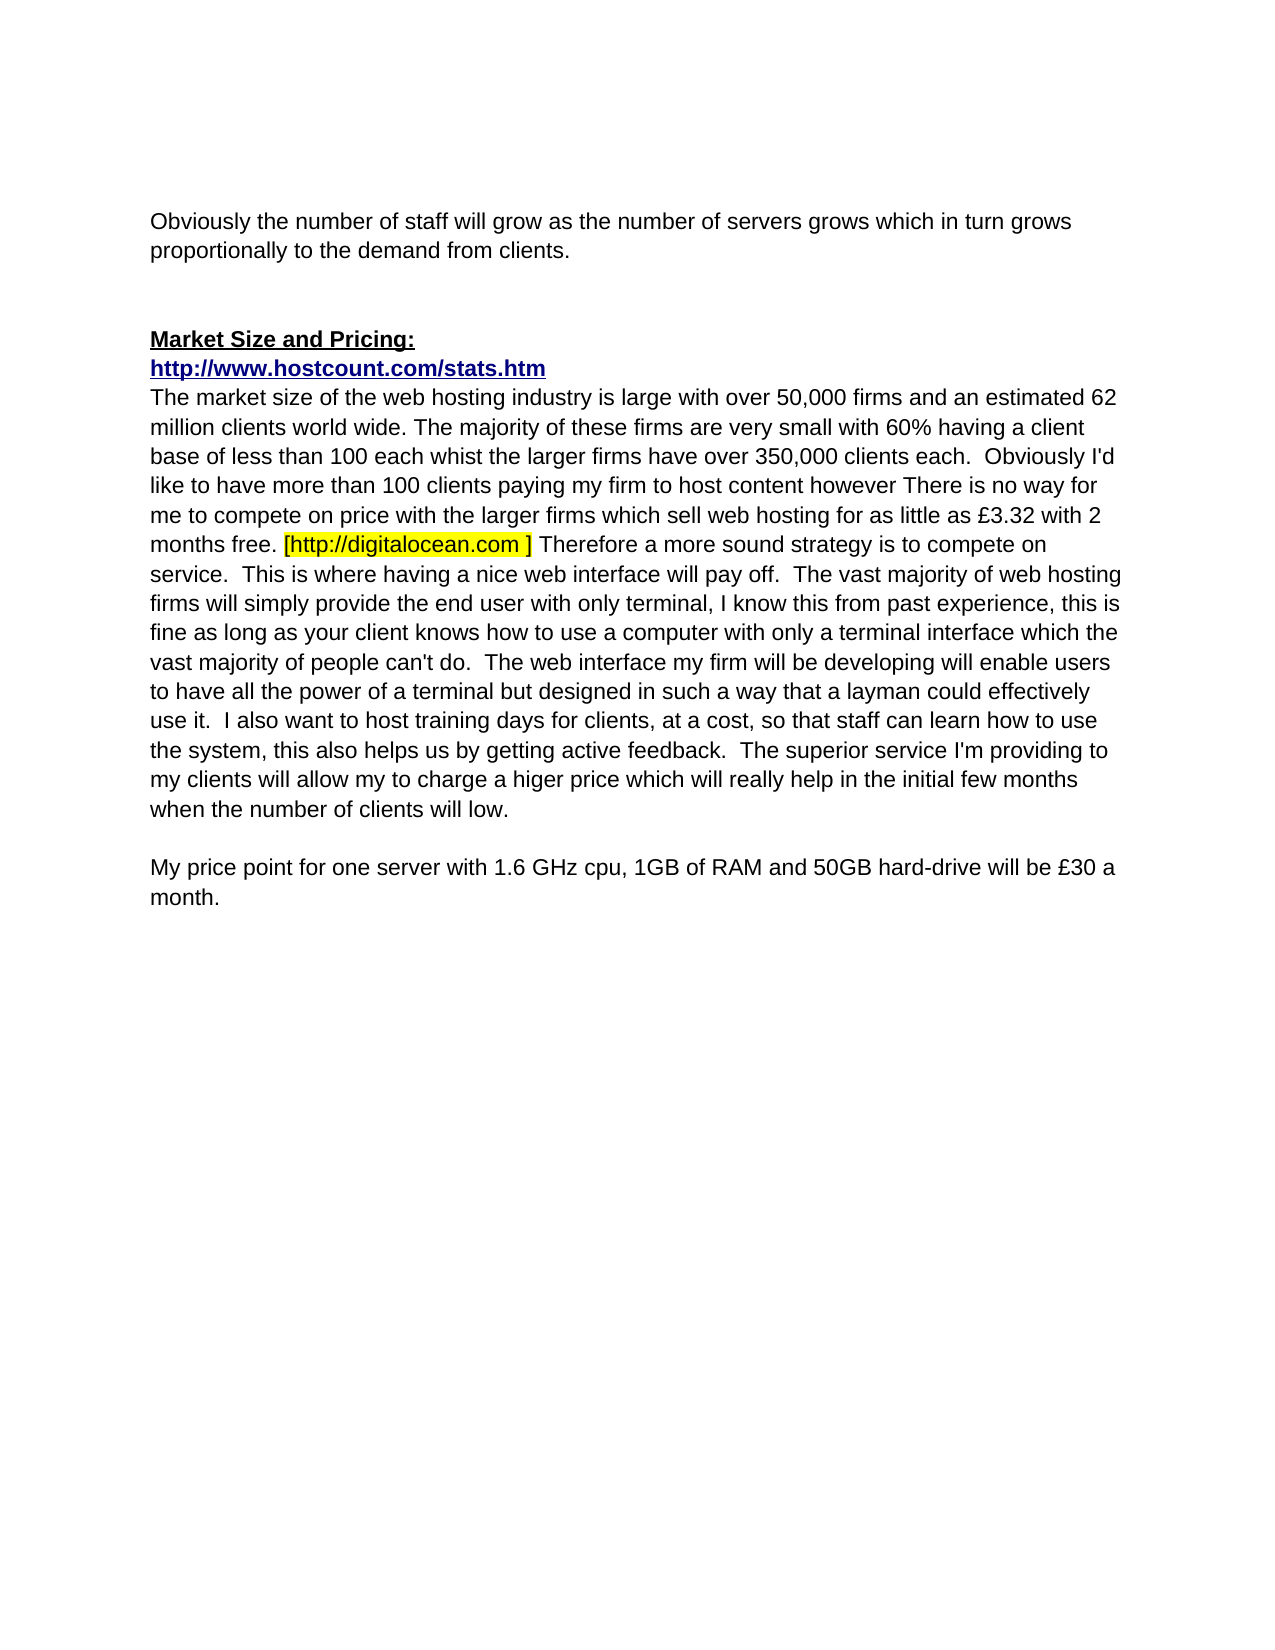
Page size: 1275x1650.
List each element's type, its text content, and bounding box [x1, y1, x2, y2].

text Obviously the number of staff will grow as the number of servers grows which in turn grows proportionally to the demand from clients. [150, 150, 1125, 264]
text The market size of the web hosting industry is large with over 50,000 firms and an estimated 62 million clients world wide. The majority of these firms are very small with 60% having a client base of less than 100 each whist the larger firms have over 350,000 clients each. Obviously I'd like to have more than 100 clients paying my firm to host content however There is no way for me to compete on price with the larger firms which sell web hosting for as little as £3.32 with 2 months free. [http://digitalocean.com ] Therefore a more sound strategy is to compete on service. This is where having a nice web interface will pay off. The vast majority of web hosting firms will simply provide the end user with only terminal, I know this from past experience, this is fine as long as your client knows how to use a computer with only a terminal interface which the vast majority of people can't do. The web interface my firm will be developing will enable users to have all the power of a terminal but designed in such a way that a layman could effectively use it. I also want to host training days for clients, at a cost, so that staff can learn how to use the system, this also helps us by getting active feedback. The superior service I'm providing to my clients will allow my to charge a higer price which will really help in the initial few months when the number of clients will low. My price point for one server with 1.6 GHz cpu, 1GB of RAM and 50GB hard-drive will be £30 a month. [150, 385, 1125, 910]
text http://www.hostcount.com/stats.htm [150, 356, 1125, 381]
text Market Size and Pricing: [150, 326, 1125, 352]
